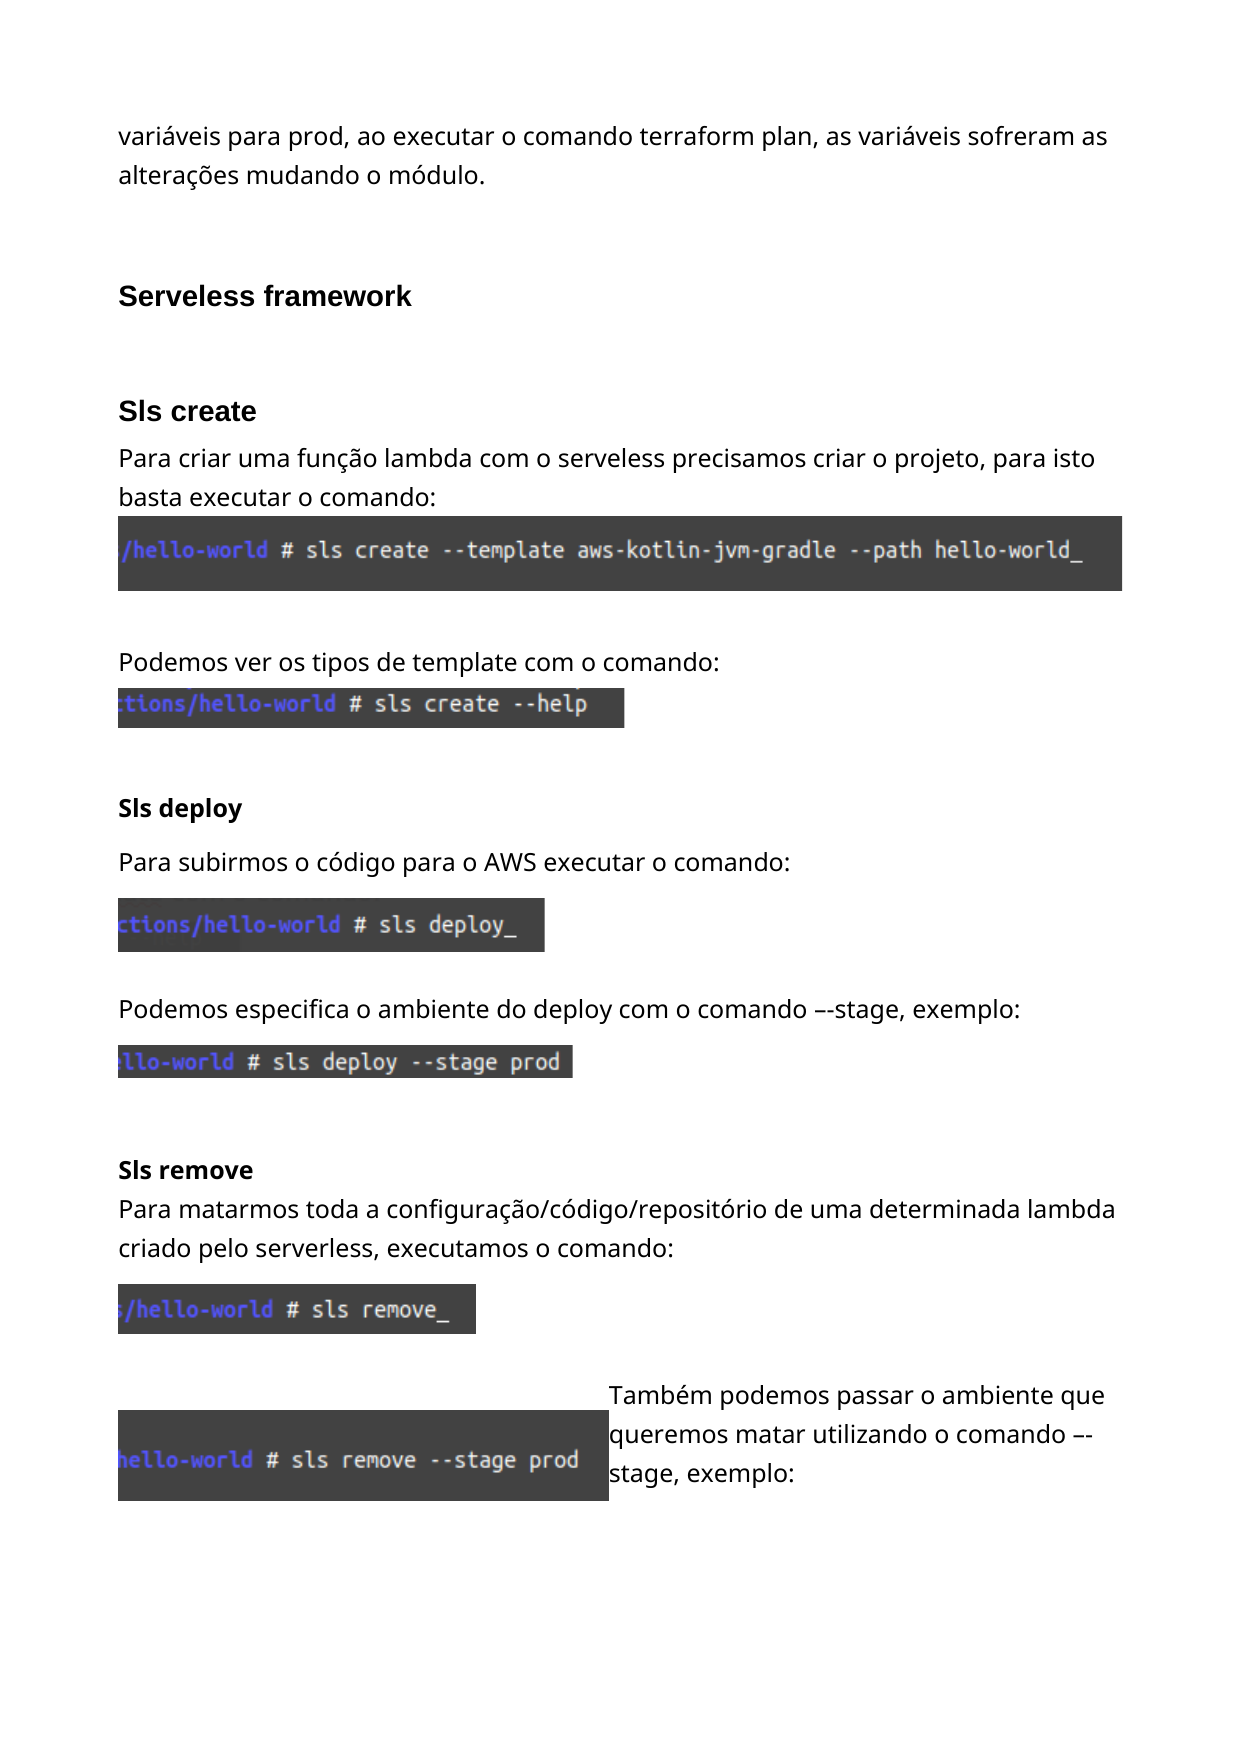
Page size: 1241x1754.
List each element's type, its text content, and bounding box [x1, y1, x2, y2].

subtitle Serveless framework [118, 279, 1122, 313]
text Também podemos passar o ambiente que queremos matar utilizando o comando –-stage, exemplo: [118, 1338, 1122, 1529]
picture [118, 1045, 573, 1078]
picture [118, 898, 545, 952]
picture [118, 1410, 609, 1501]
picture [118, 516, 1123, 591]
text variáveis para prod, ao executar o comando terraform plan, as variáveis sofreram as alterações mudando o módulo. [118, 118, 1122, 191]
text Sls remove Para matarmos toda a configuração/código/repositório de uma determinada lambda criado pelo serverless, executamos o comando: [118, 1153, 1122, 1265]
text Para criar uma função lambda com o serveless precisamos criar o projeto, para isto basta executar o comando: [118, 440, 1122, 516]
subtitle Sls create [118, 394, 1122, 428]
text Podemos especifica o ambiente do deploy com o comando –-stage, exemplo: [118, 952, 1122, 1026]
text Sls deploy [118, 791, 1122, 825]
picture [118, 1284, 476, 1334]
text Para subirmos o código para o AWS executar o comando: [118, 845, 1122, 879]
text Podemos ver os tipos de template com o comando: [118, 644, 1122, 718]
picture [118, 688, 625, 728]
text [118, 591, 1122, 625]
